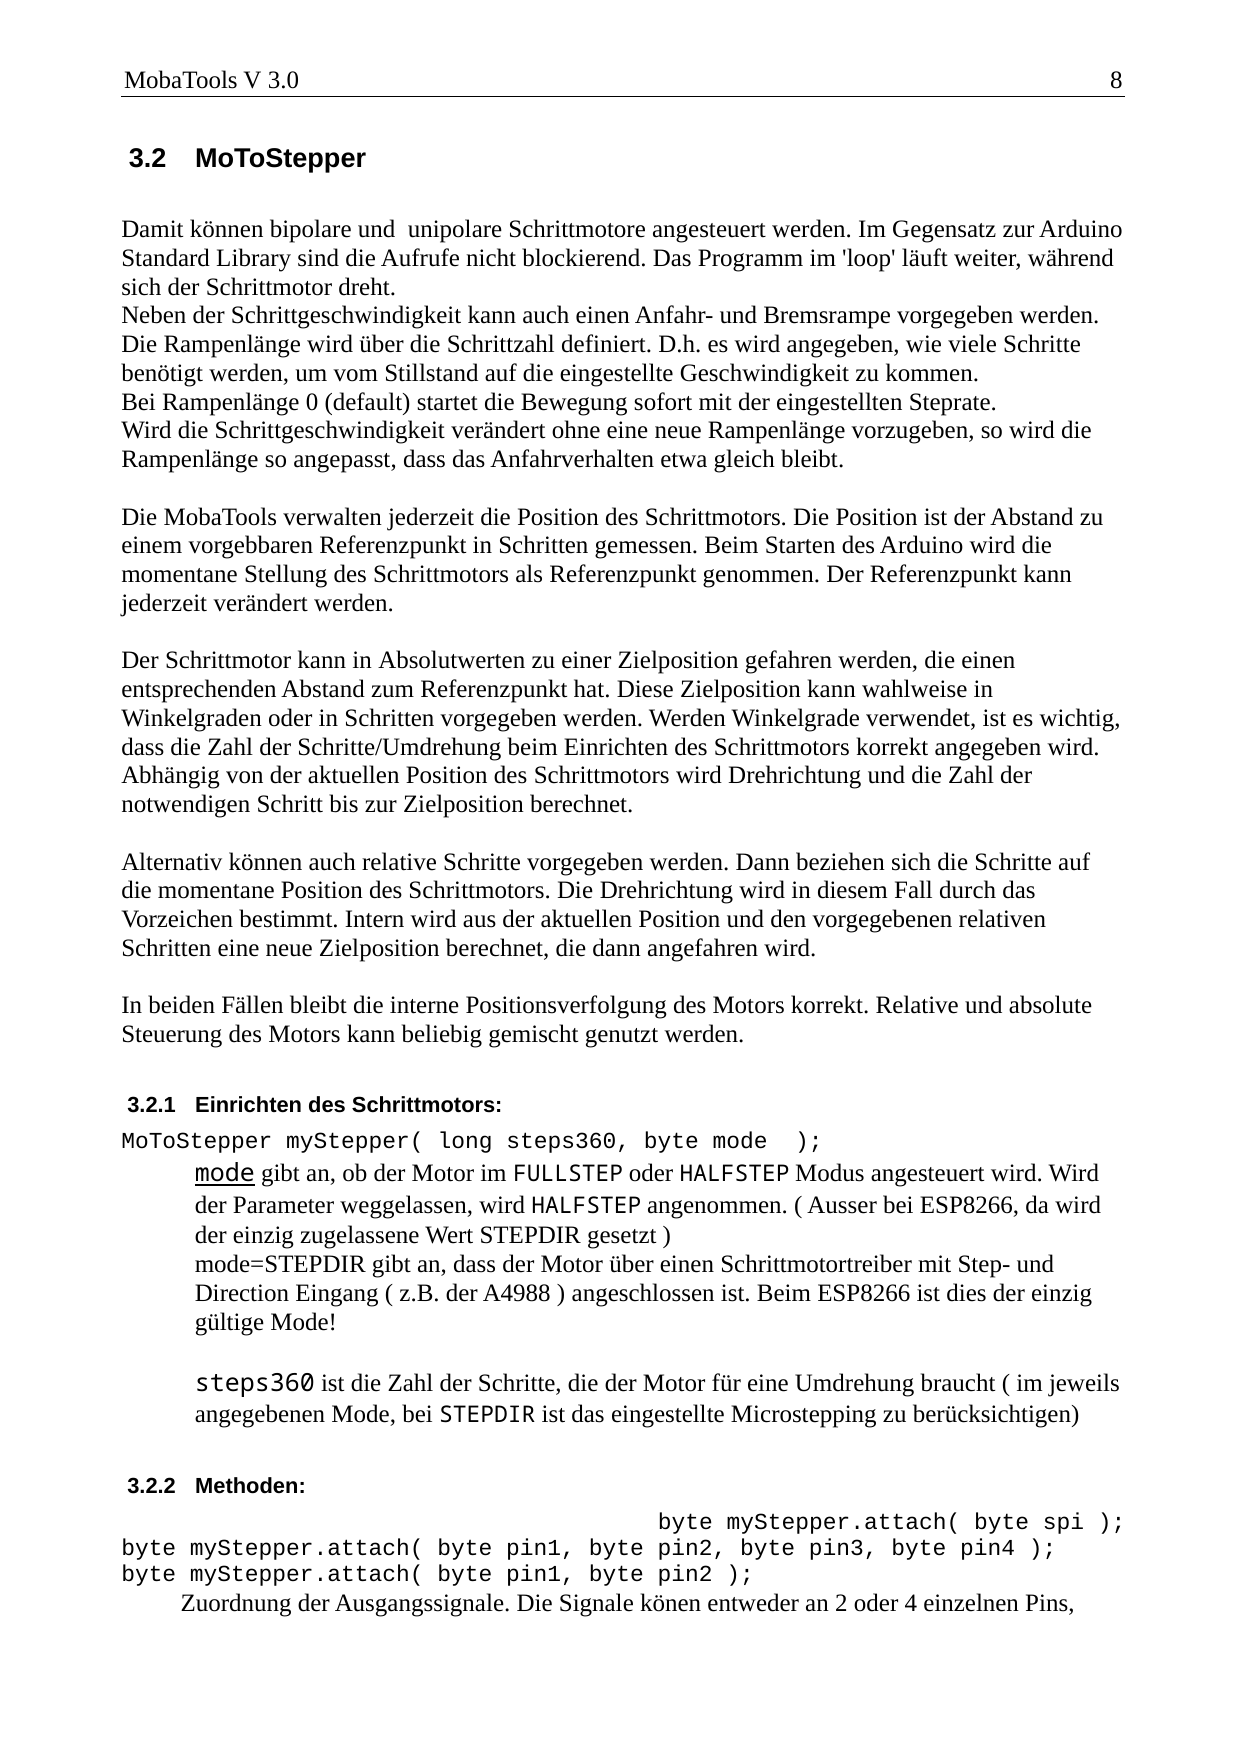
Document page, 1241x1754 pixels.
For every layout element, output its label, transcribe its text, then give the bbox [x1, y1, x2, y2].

text mode gibt an, ob der Motor im FULLSTEP oder HALFSTEP Modus angesteuert wird. Wird der Parameter weggelassen, wird HALFSTEP angenommen. ( Ausser bei ESP8266, da wird der einzig zugelassene Wert STEPDIR gesetzt ) [194, 1155, 1125, 1249]
subtitle MoToStepper [121, 142, 1125, 173]
text Bei Rampenlänge 0 (default) startet die Bewegung sofort mit der eingestellten Steprate. [121, 387, 1125, 416]
text Zuordnung der Ausgangssignale. Die Signale könen entweder an 2 oder 4 einzelnen Pins, [180, 1588, 1125, 1617]
text byte myStepper.attach( byte pin1, byte pin2 ); [121, 1562, 1125, 1588]
text Damit können bipolare und unipolare Schrittmotore angesteuert werden. Im Gegensatz zur Arduino Standard Library sind die Aufrufe nicht blockierend. Das Programm im 'loop' läuft weiter, während sich der Schrittmotor dreht. [121, 214, 1125, 301]
text Wird die Schrittgeschwindigkeit verändert ohne eine neue Rampenlänge vorzugeben, so wird die Rampenlänge so angepasst, dass das Anfahrverhalten etwa gleich bleibt. [121, 416, 1125, 473]
subtitle Methoden: [121, 1473, 1125, 1498]
text byte myStepper.attach( byte pin1, byte pin2, byte pin3, byte pin4 ); [121, 1536, 1125, 1562]
text Neben der Schrittgeschwindigkeit kann auch einen Anfahr- und Bremsrampe vorgegeben werden. Die Rampenlänge wird über die Schrittzahl definiert. D.h. es wird angegeben, wie viele Schritte benötigt werden, um vom Stillstand auf die eingestellte Geschwindigkeit zu kommen. [121, 301, 1125, 387]
text byte myStepper.attach( byte spi ); [121, 1511, 1125, 1536]
subtitle Einrichten des Schrittmotors: [121, 1091, 1125, 1117]
text mode=STEPDIR gibt an, dass der Motor über einen Schrittmotortreiber mit Step- und Direction Eingang ( z.B. der A4988 ) angeschlossen ist. Beim ESP8266 ist dies der einzig gültige Mode! [194, 1249, 1125, 1335]
text Der Schrittmotor kann in Absolutwerten zu einer Zielposition gefahren werden, die einen entsprechenden Abstand zum Referenzpunkt hat. Diese Zielposition kann wahlweise in Winkelgraden oder in Schritten vorgegeben werden. Werden Winkelgrade verwendet, ist es wichtig, dass die Zahl der Schritte/Umdrehung beim Einrichten des Schrittmotors korrekt angegeben wird. [121, 646, 1125, 761]
text MoToStepper myStepper( long steps360, byte mode ); [121, 1129, 1125, 1155]
text Abhängig von der aktuellen Position des Schrittmotors wird Drehrichtung und die Zahl der notwendigen Schritt bis zur Zielposition berechnet. [121, 761, 1125, 818]
text In beiden Fällen bleibt die interne Positionsverfolgung des Motors korrekt. Relative und absolute Steuerung des Motors kann beliebig gemischt genutzt werden. [121, 991, 1125, 1048]
text Alternativ können auch relative Schritte vorgegeben werden. Dann beziehen sich die Schritte auf die momentane Position des Schrittmotors. Die Drehrichtung wird in diesem Fall durch das Vorzeichen bestimmt. Intern wird aus der aktuellen Position und den vorgegebenen relativen Schritten eine neue Zielposition berechnet, die dann angefahren wird. [121, 847, 1125, 962]
text steps360 ist die Zahl der Schritte, die der Motor für eine Umdrehung braucht ( im jeweils angegebenen Mode, bei STEPDIR ist das eingestellte Microstepping zu berücksichtigen) [194, 1364, 1125, 1429]
text Die MobaTools verwalten jederzeit die Position des Schrittmotors. Die Position ist der Abstand zu einem vorgebbaren Referenzpunkt in Schritten gemessen. Beim Starten des Arduino wird die momentane Stellung des Schrittmotors als Referenzpunkt genommen. Der Referenzpunkt kann jederzeit verändert werden. [121, 502, 1125, 617]
